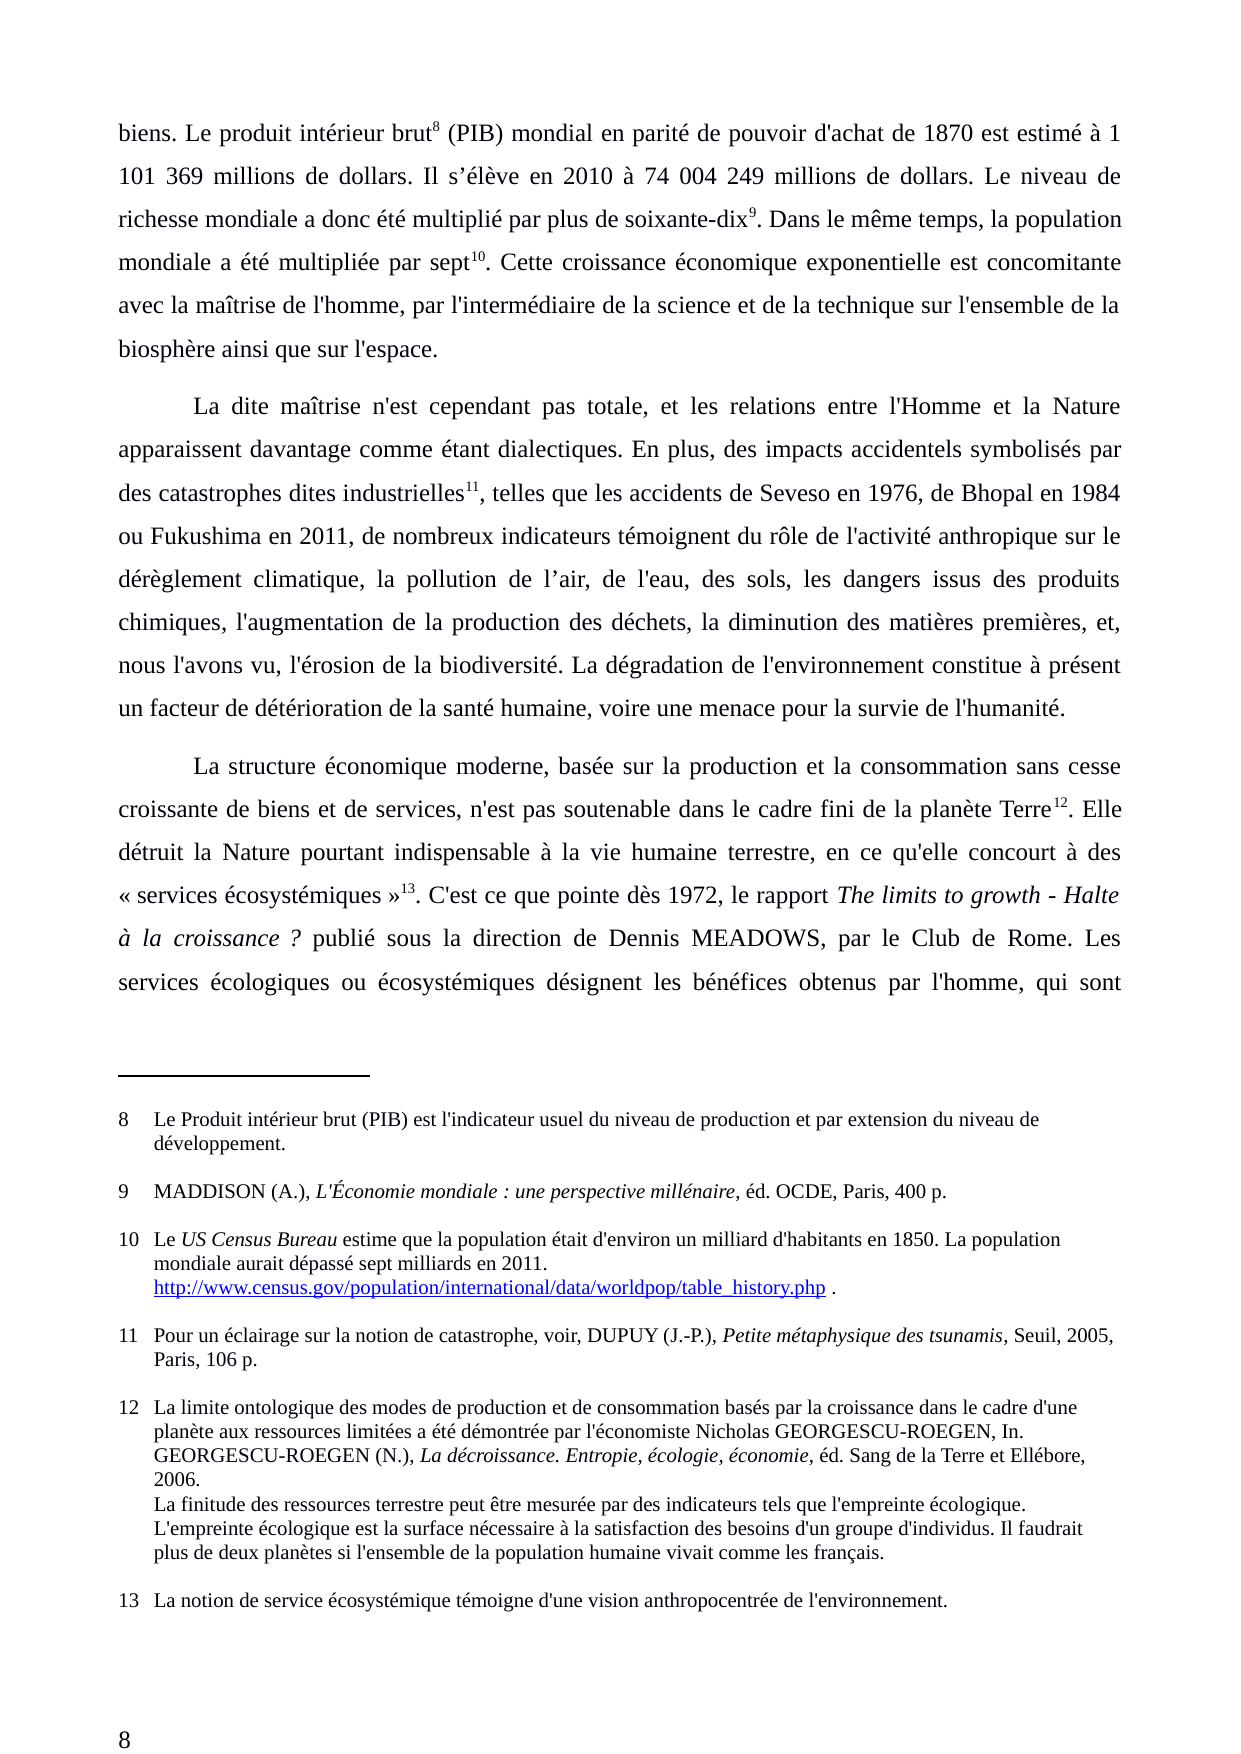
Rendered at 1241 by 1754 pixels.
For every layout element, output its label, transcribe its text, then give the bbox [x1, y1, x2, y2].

text biens. Le produit intérieur brut (PIB) mondial en parité de pouvoir d'achat de 1870 est estimé à 1 101 369 millions de dollars. Il s’élève en 2010 à 74 004 249 millions de dollars. Le niveau de richesse mondiale a donc été multiplié par plus de soixante-dix. Dans le même temps, la population mondiale a été multipliée par sept. Cette croissance économique exponentielle est concomitante avec la maîtrise de l'homme, par l'intermédiaire de la science et de la technique sur l'ensemble de la biosphère ainsi que sur l'espace. [118, 118, 1122, 362]
text La structure économique moderne, basée sur la production et la consommation sans cesse croissante de biens et de services, n'est pas soutenable dans le cadre fini de la planète Terre. Elle détruit la Nature pourtant indispensable à la vie humaine terrestre, en ce qu'elle concourt à des « services écosystémiques ». C'est ce que pointe dès 1972, le rapport The limits to growth - Halte à la croissance ? publié sous la direction de Dennis MEADOWS, par le Club de Rome. Les services écologiques ou écosystémiques désignent les bénéfices obtenus par l'homme, qui sont [118, 751, 1122, 995]
text La limite ontologique des modes de production et de consommation basés par la croissance dans le cadre d'une planète aux ressources limitées a été démontrée par l'économiste Nicholas GEORGESCU-ROEGEN, In. GEORGESCU-ROEGEN (N.), La décroissance. Entropie, écologie, économie, éd. Sang de la Terre et Ellébore, 2006. [118, 1395, 1122, 1491]
text La dite maîtrise n'est cependant pas totale, et les relations entre l'Homme et la Nature apparaissent davantage comme étant dialectiques. En plus, des impacts accidentels symbolisés par des catastrophes dites industrielles, telles que les accidents de Seveso en 1976, de Bhopal en 1984 ou Fukushima en 2011, de nombreux indicateurs témoignent du rôle de l'activité anthropique sur le dérèglement climatique, la pollution de l’air, de l'eau, des sols, les dangers issus des produits chimiques, l'augmentation de la production des déchets, la diminution des matières premières, et, nous l'avons vu, l'érosion de la biodiversité. La dégradation de l'environnement constitue à présent un facteur de détérioration de la santé humaine, voire une menace pour la survie de l'humanité. [118, 391, 1122, 722]
text Le US Census Bureau estime que la population était d'environ un milliard d'habitants en 1850. La population mondiale aurait dépassé sept milliards en 2011. http://www.census.gov/population/international/data/worldpop/table_history.php . [118, 1227, 1122, 1299]
text La finitude des ressources terrestre peut être mesurée par des indicateurs tels que l'empreinte écologique. L'empreinte écologique est la surface nécessaire à la satisfaction des besoins d'un groupe d'individus. Il faudrait plus de deux planètes si l'ensemble de la population humaine vivait comme les français. [118, 1491, 1122, 1564]
text Le Produit intérieur brut (PIB) est l'indicateur usuel du niveau de production et par extension du niveau de développement. [118, 1106, 1122, 1154]
text Pour un éclairage sur la notion de catastrophe, voir, DUPUY (J.-P.), Petite métaphysique des tsunamis, Seuil, 2005, Paris, 106 p. [118, 1323, 1122, 1371]
text MADDISON (A.), L'Économie mondiale : une perspective millénaire, éd. OCDE, Paris, 400 p. [118, 1179, 1122, 1203]
text La notion de service écosystémique témoigne d'une vision anthropocentrée de l'environnement. [118, 1588, 1122, 1612]
